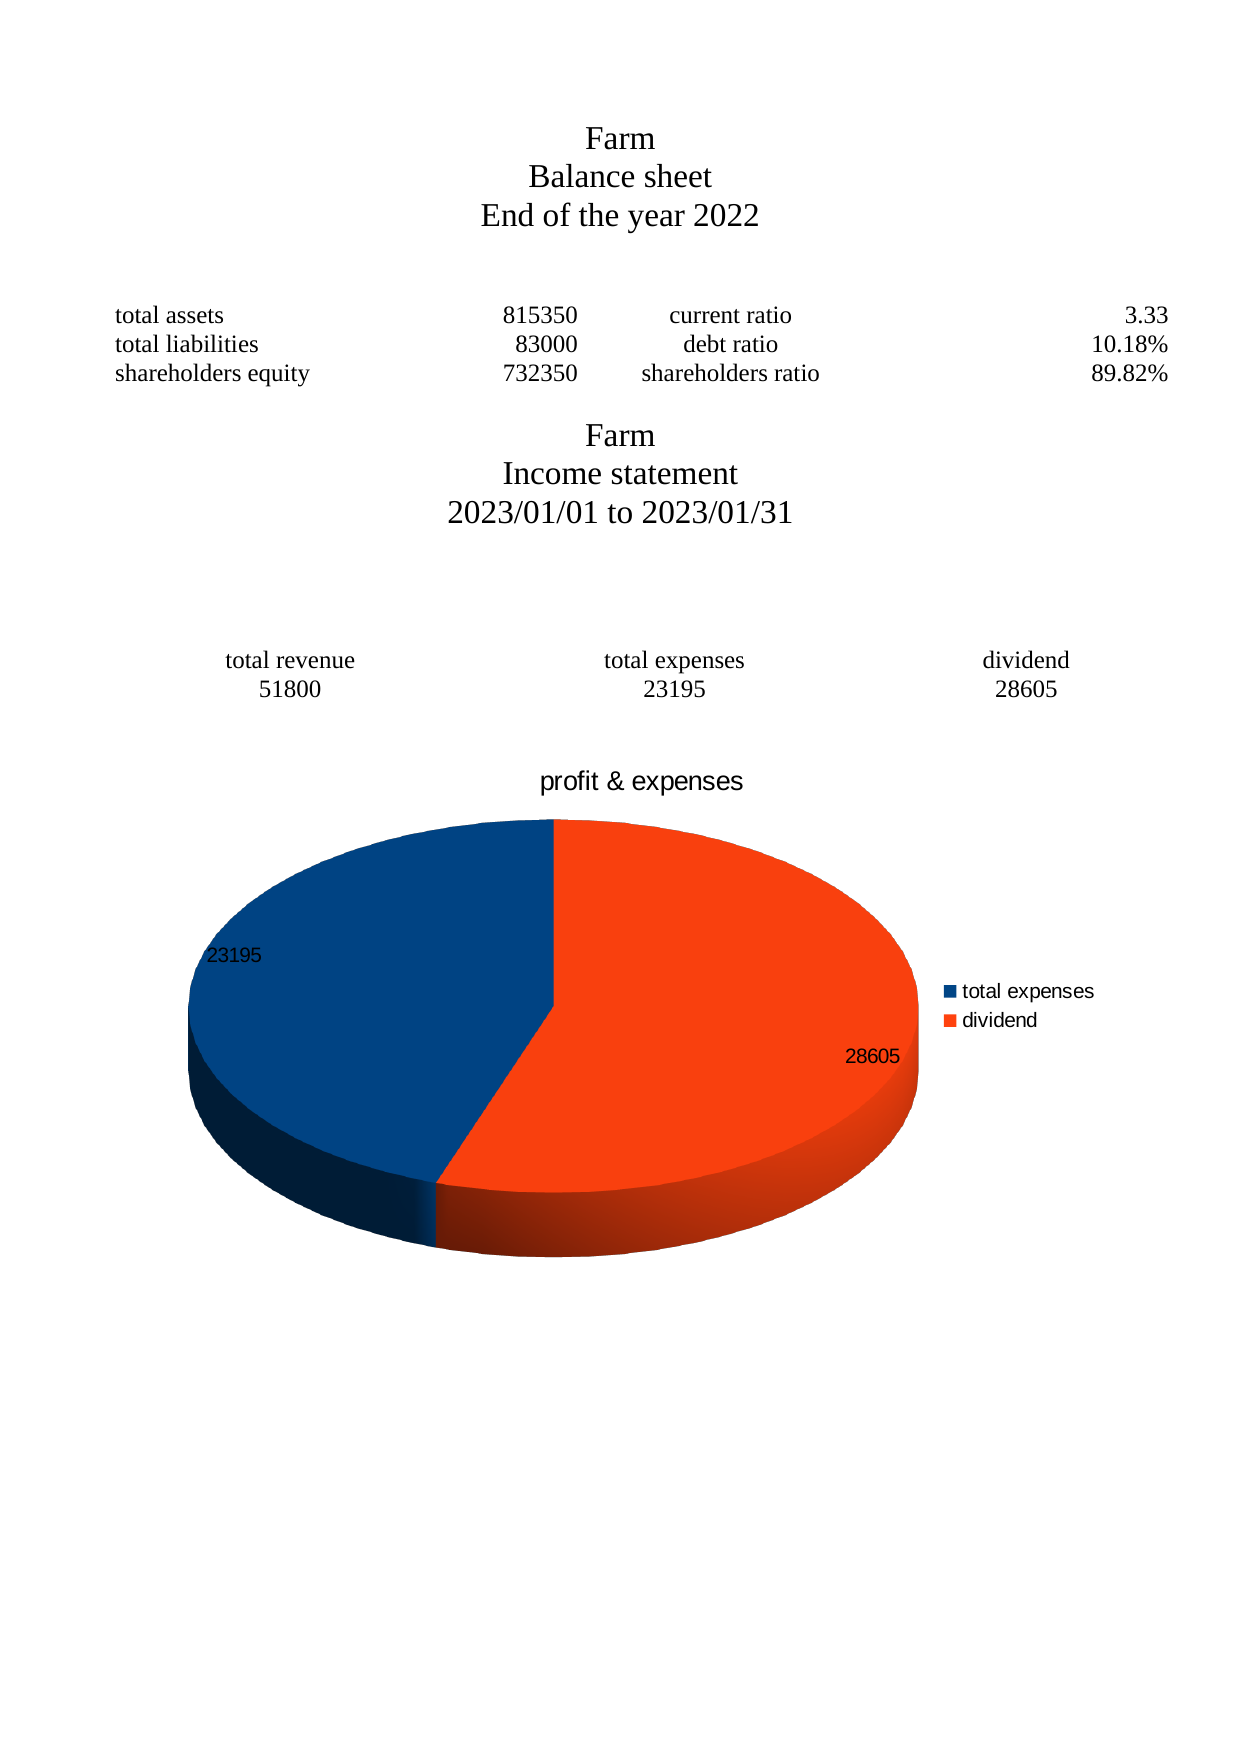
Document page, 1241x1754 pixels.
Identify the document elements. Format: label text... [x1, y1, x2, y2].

table_header total assets [112, 300, 321, 329]
table_header 3.33 [881, 300, 1171, 329]
table_header total revenue [112, 645, 468, 674]
table_cell 89.82% [881, 358, 1171, 386]
table_cell 732350 [321, 358, 581, 386]
text Farm [118, 415, 1122, 453]
table_cell 28605 [881, 674, 1171, 703]
table_header total expenses [468, 645, 881, 674]
text End of the year 2022 [118, 195, 1122, 233]
table_header current ratio [581, 300, 881, 329]
table_cell shareholders ratio [581, 358, 881, 386]
table_cell 83000 [321, 329, 581, 358]
text Income statement [118, 453, 1122, 492]
text Balance sheet [118, 156, 1122, 195]
table_cell 10.18% [881, 329, 1171, 358]
table_header dividend [881, 645, 1171, 674]
table_cell 23195 [468, 674, 881, 703]
table_cell total liabilities [112, 329, 321, 358]
table_cell shareholders equity [112, 358, 321, 386]
table_header 815350 [321, 300, 581, 329]
table_cell debt ratio [581, 329, 881, 358]
text 2023/01/01 to 2023/01/31 [118, 492, 1122, 530]
table_cell 51800 [112, 674, 468, 703]
text Farm [118, 118, 1122, 156]
